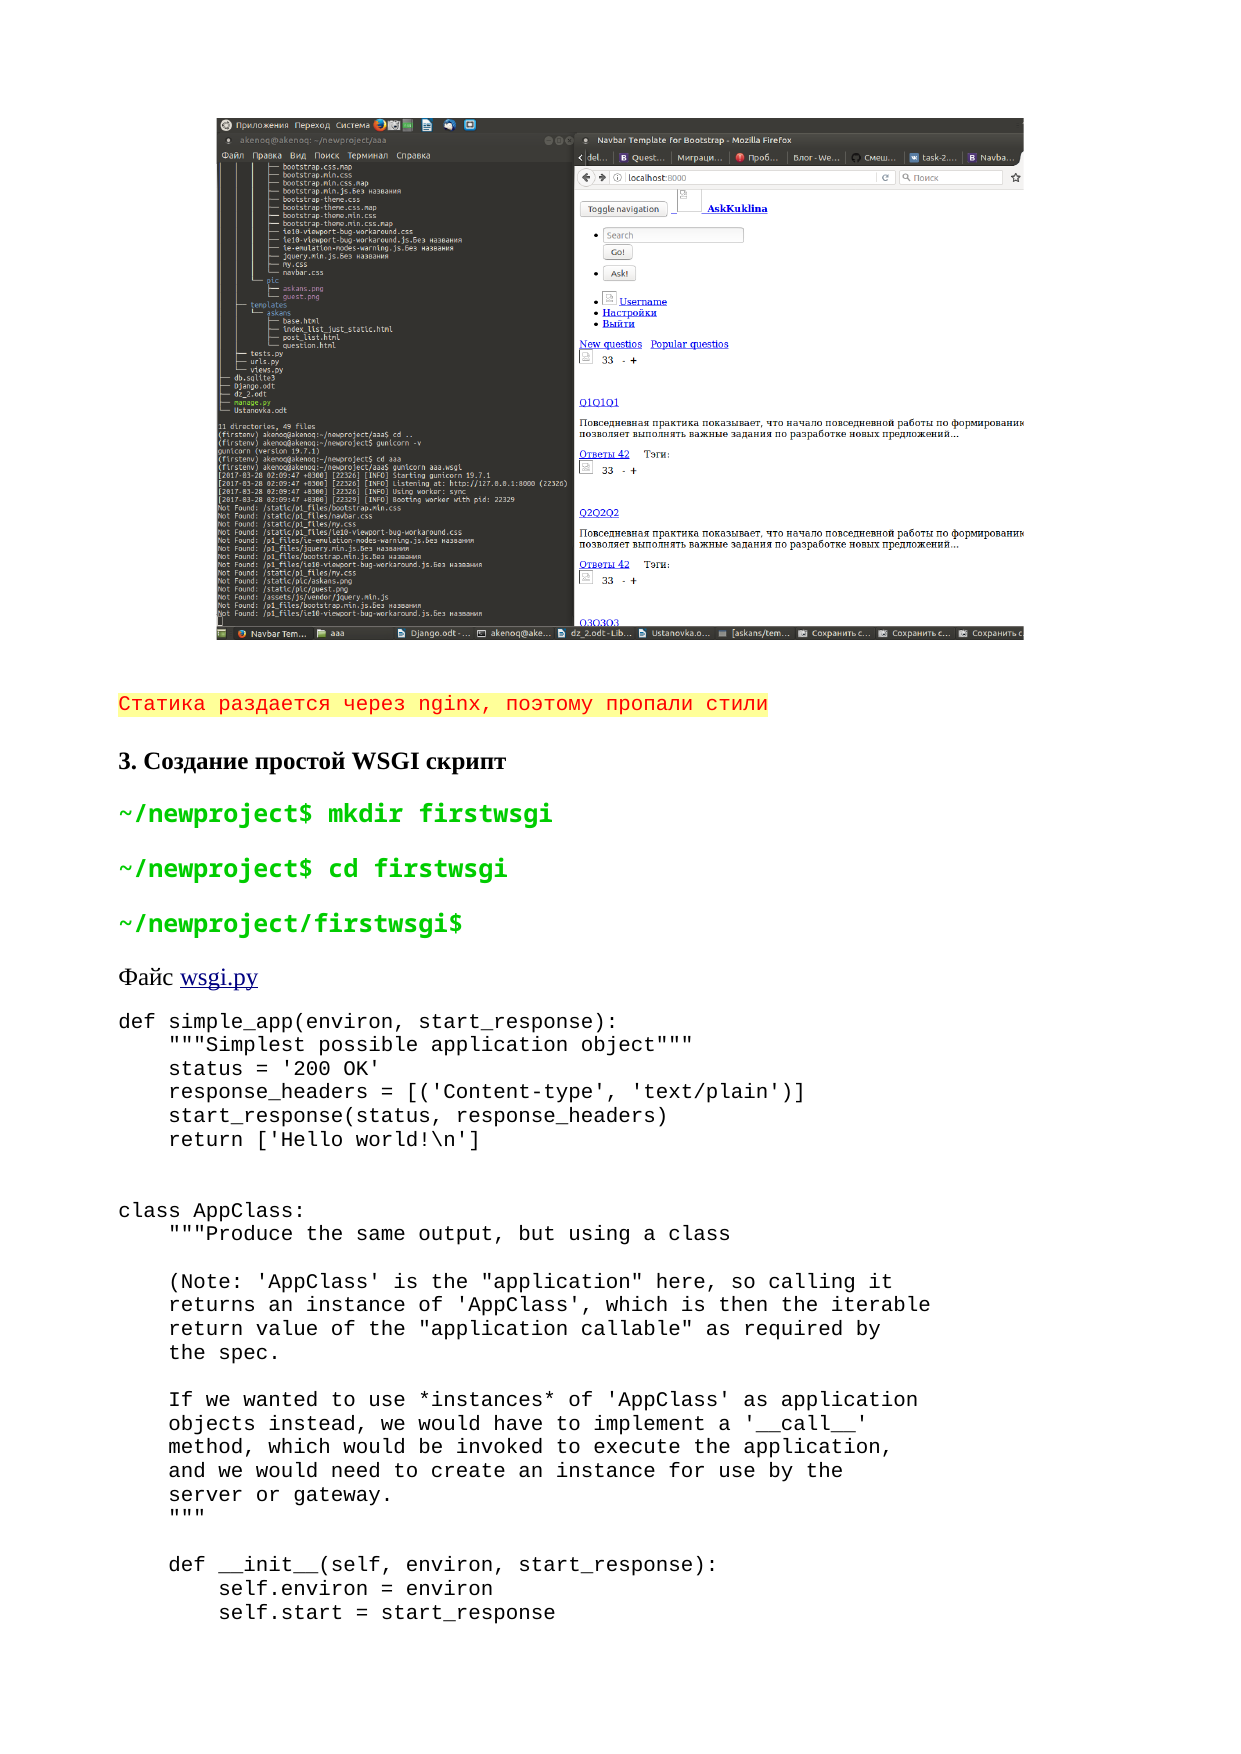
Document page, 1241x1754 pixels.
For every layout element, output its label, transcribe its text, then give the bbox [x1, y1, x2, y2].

text server or gateway. [118, 1483, 1122, 1507]
text the spec. [118, 1342, 1122, 1365]
text (Note: 'AppClass' is the "application" here, so calling it [118, 1271, 1122, 1294]
text If we wanted to use *instances* of 'AppClass' as application [118, 1389, 1122, 1413]
text self.environ = environ [118, 1578, 1122, 1602]
text """ [118, 1507, 1122, 1531]
text 3. Создание простой WSGI скрипт [118, 746, 1122, 775]
text class AppClass: [118, 1200, 1122, 1223]
text def __init__(self, environ, start_response): [118, 1554, 1122, 1578]
text start_response(status, response_headers) [118, 1105, 1122, 1129]
text return ['Hello world!\n'] [118, 1129, 1122, 1152]
picture [216, 118, 1024, 640]
text Статика раздается через nginx, поэтому пропали стили [118, 693, 1122, 717]
text def simple_app(environ, start_response): [118, 1011, 1122, 1034]
text status = '200 OK' [118, 1058, 1122, 1082]
text ~/newproject$ mkdir firstwsgi [118, 795, 1122, 829]
text self.start = start_response [118, 1602, 1122, 1625]
text returns an instance of 'AppClass', which is then the iterable [118, 1294, 1122, 1318]
text Файс wsgi.py [118, 962, 1122, 990]
text objects instead, we would have to implement a '__call__' [118, 1413, 1122, 1436]
text ~/newproject$ cd firstwsgi [118, 851, 1122, 885]
text return value of the "application callable" as required by [118, 1318, 1122, 1342]
text """Produce the same output, but using a class [118, 1223, 1122, 1247]
text method, which would be invoked to execute the application, [118, 1436, 1122, 1460]
text response_headers = [('Content-type', 'text/plain')] [118, 1082, 1122, 1105]
text """Simplest possible application object""" [118, 1034, 1122, 1058]
text and we would need to create an instance for use by the [118, 1460, 1122, 1483]
text ~/newproject/firstwsgi$ [118, 906, 1122, 940]
